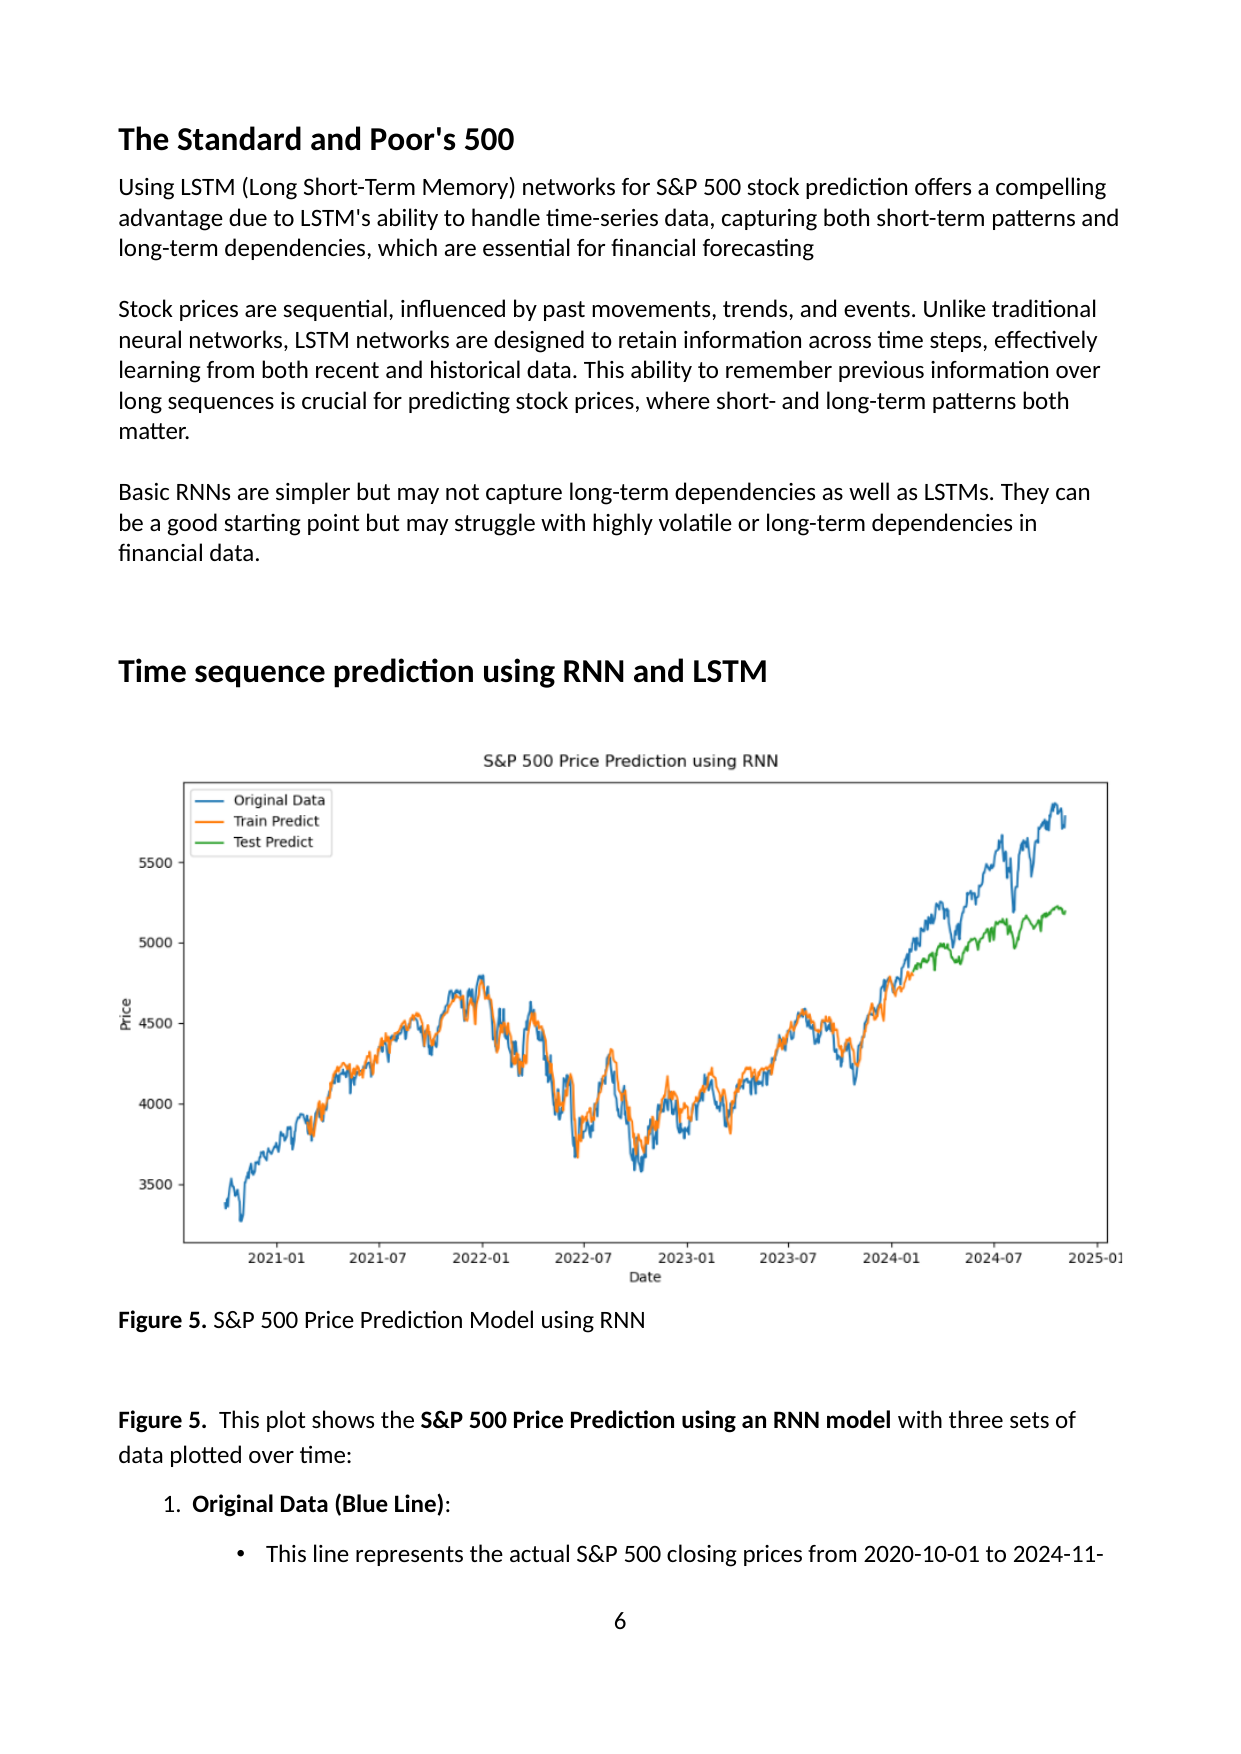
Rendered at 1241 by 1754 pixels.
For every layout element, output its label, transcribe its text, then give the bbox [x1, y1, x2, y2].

list Original Data (Blue Line): [162, 1488, 1122, 1519]
subtitle Time sequence prediction using RNN and LSTM [118, 650, 1122, 691]
picture [118, 752, 1123, 1286]
text Figure 5. S&P 500 Price Prediction Model using RNN [118, 1305, 1122, 1335]
text Stock prices are sequential, influenced by past movements, trends, and events. Unlike traditional neural networks, LSTM networks are designed to retain information across time steps, effectively learning from both recent and historical data. This ability to remember previous information over long sequences is crucial for predicting stock prices, where short- and long-term patterns both matter. [118, 293, 1122, 446]
subtitle The Standard and Poor's 500 [118, 118, 1122, 159]
list This line represents the actual S&P 500 closing prices from 2020-10-01 to 2024-11- [236, 1538, 1122, 1568]
text Basic RNNs are simpler but may not capture long-term dependencies as well as LSTMs. They can be a good starting point but may struggle with highly volatile or long-term dependencies in financial data. [118, 477, 1122, 568]
text Figure 5. This plot shows the S&P 500 Price Prediction using an RNN model with three sets of data plotted over time: [118, 1404, 1122, 1469]
text Using LSTM (Long Short-Term Memory) networks for S&P 500 stock prediction offers a compelling advantage due to LSTM's ability to handle time-series data, capturing both short-term patterns and long-term dependencies, which are essential for financial forecasting [118, 171, 1122, 263]
